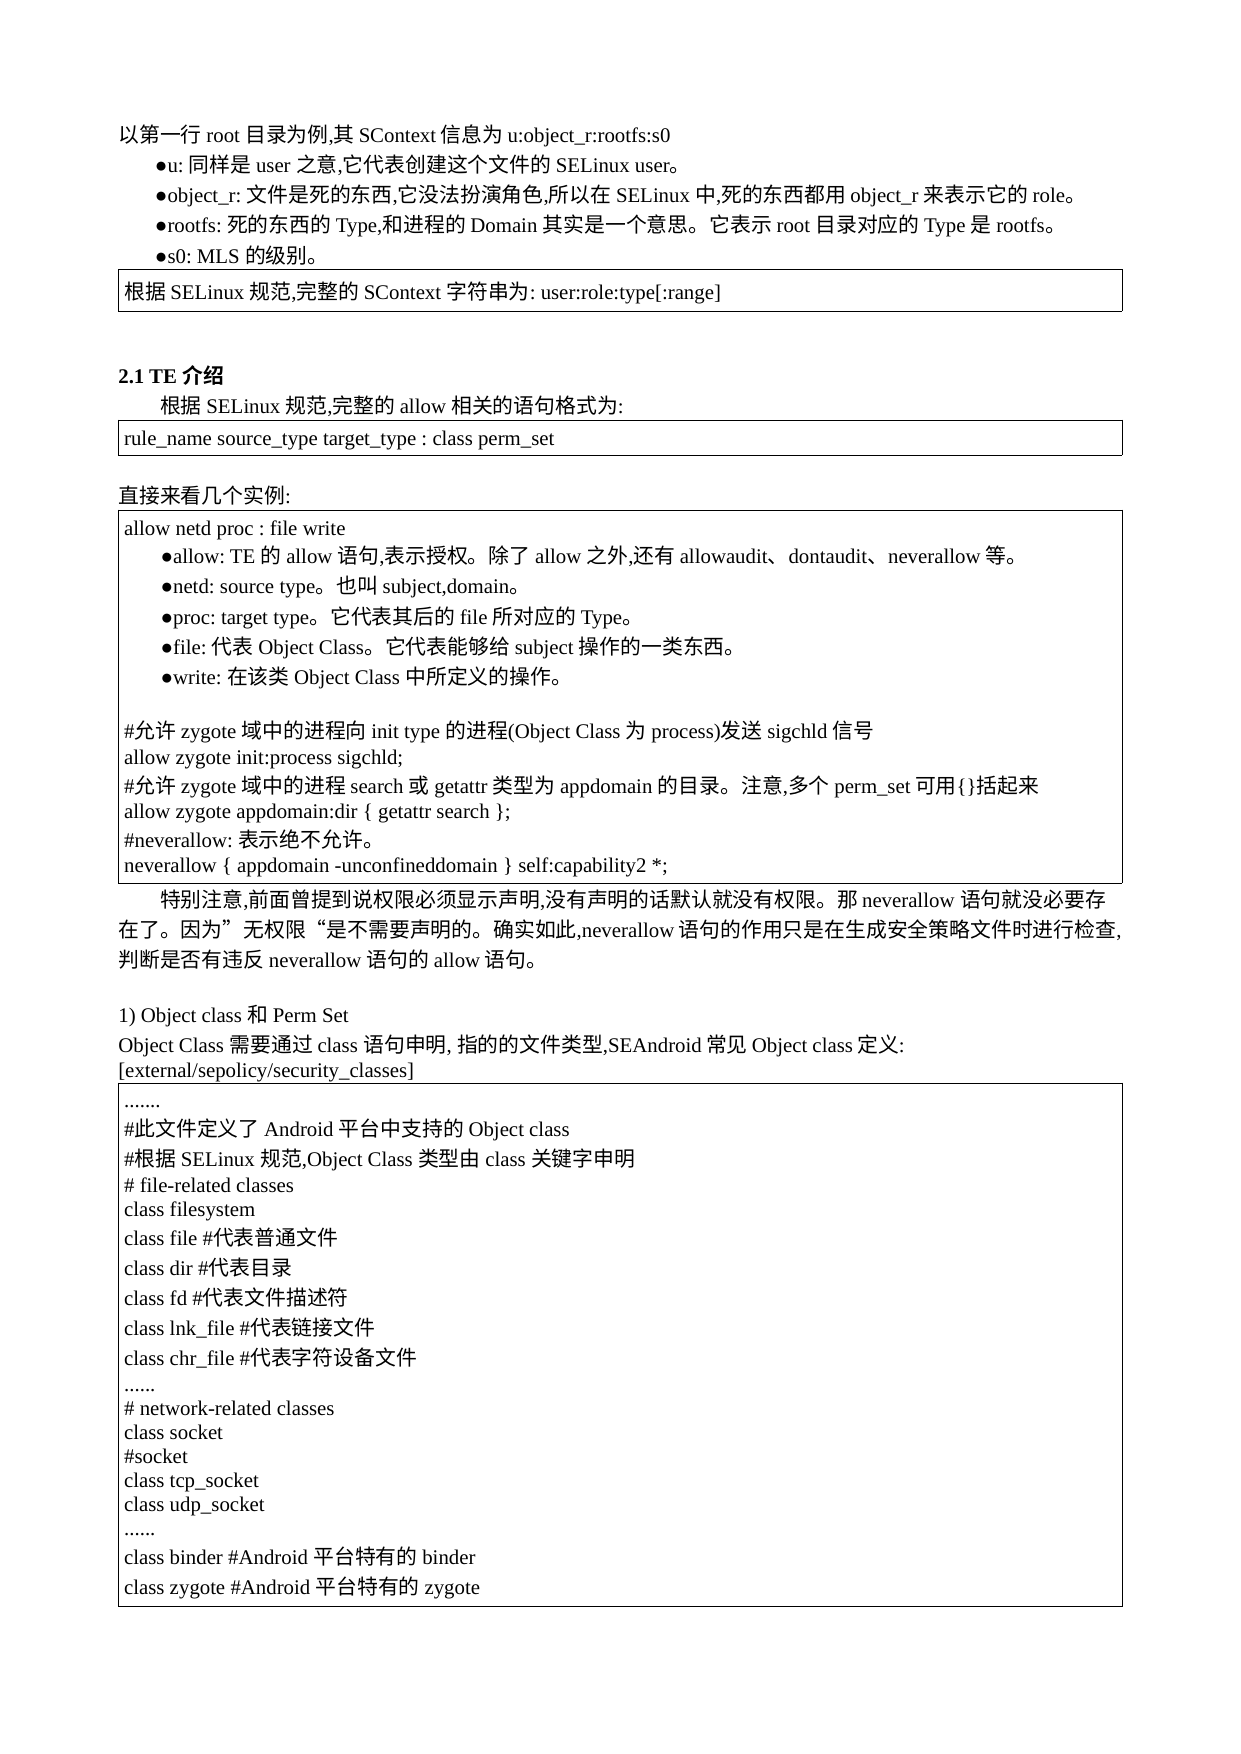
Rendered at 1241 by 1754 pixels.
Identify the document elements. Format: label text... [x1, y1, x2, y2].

text 特别注意,前面曾提到说权限必须显示声明,没有声明的话默认就没有权限。那neverallow 语句就没必要存在了。因为”无权限“是不需要声明的。确实如此,neverallow语句的作用只是在生成安全策略文件时进行检查,判断是否有违反 neverallow 语句的 allow语句。 [118, 884, 1122, 974]
text ●u: 同样是 user 之意,它代表创建这个文件的 SELinux user。 [118, 148, 1122, 178]
text [external/sepolicy/security_classes] [118, 1058, 1122, 1082]
text ●rootfs: 死的东西的 Type,和进程的 Domain 其实是一个意思。它表示 root 目录对应的 Type 是 rootfs。 [118, 209, 1122, 239]
text 以第一行 root 目录为例,其SContext信息为 u:object_r:rootfs:s0 [118, 118, 1122, 148]
table_header ....... #此文件定义了 Android 平台中支持的 Object class #根据 SELinux 规范,Object Class 类型由 class 关键字申明 # file-related classes class filesystem class file #代表普通文件 class dir #代表目录 class fd #代表文件描述符 class lnk_file #代表链接文件 class chr_file #代表字符设备文件 ...... # network-related classes class socket #socket class tcp_socket class udp_socket ...... class binder #Android 平台特有的 binder class zygote #Android 平台特有的 zygote [119, 1084, 1122, 1606]
text 直接来看几个实例: [118, 479, 1122, 509]
text ●s0: MLS 的级别。 [118, 239, 1122, 269]
table_header 根据 SELinux 规范,完整的 SContext 字符串为: user:role:type[:range] [119, 270, 1122, 311]
table_header allow netd proc : file write ●allow: TE 的 allow 语句,表示授权。除了 allow 之外,还有 allowaudit、dontaudit、neverallow 等。 ●netd: source type。也叫 subject,domain。 ●proc: target type。它代表其后的 file 所对应的 Type。 ●file: 代表 Object Class。它代表能够给 subject 操作的一类东西。 ●write: 在该类 Object Class 中所定义的操作。 #允许 zygote 域中的进程向 init type 的进程(Object Class 为 process)发送 sigchld 信号 allow zygote init:process sigchld; #允许 zygote 域中的进程 search 或 getattr 类型为 appdomain 的目录。注意,多个 perm_set可用{}括起来 allow zygote appdomain:dir { getattr search }; #neverallow: 表示绝不允许。 neverallow { appdomain -unconfineddomain } self:capability2 *; [119, 511, 1122, 883]
text 2.1 TE 介绍 [118, 359, 1122, 389]
text ●object_r: 文件是死的东西,它没法扮演角色,所以在 SELinux 中,死的东西都用object_r 来表示它的 role。 [118, 178, 1122, 209]
text 根据 SELinux 规范,完整的 allow 相关的语句格式为: [118, 389, 1122, 419]
text Object Class 需要通过 class 语句申明, 指的的文件类型,SEAndroid常见Object class定义: [118, 1028, 1122, 1058]
table_header rule_name source_type target_type : class perm_set [119, 421, 1122, 455]
text 1) Object class 和 Perm Set [118, 998, 1122, 1028]
